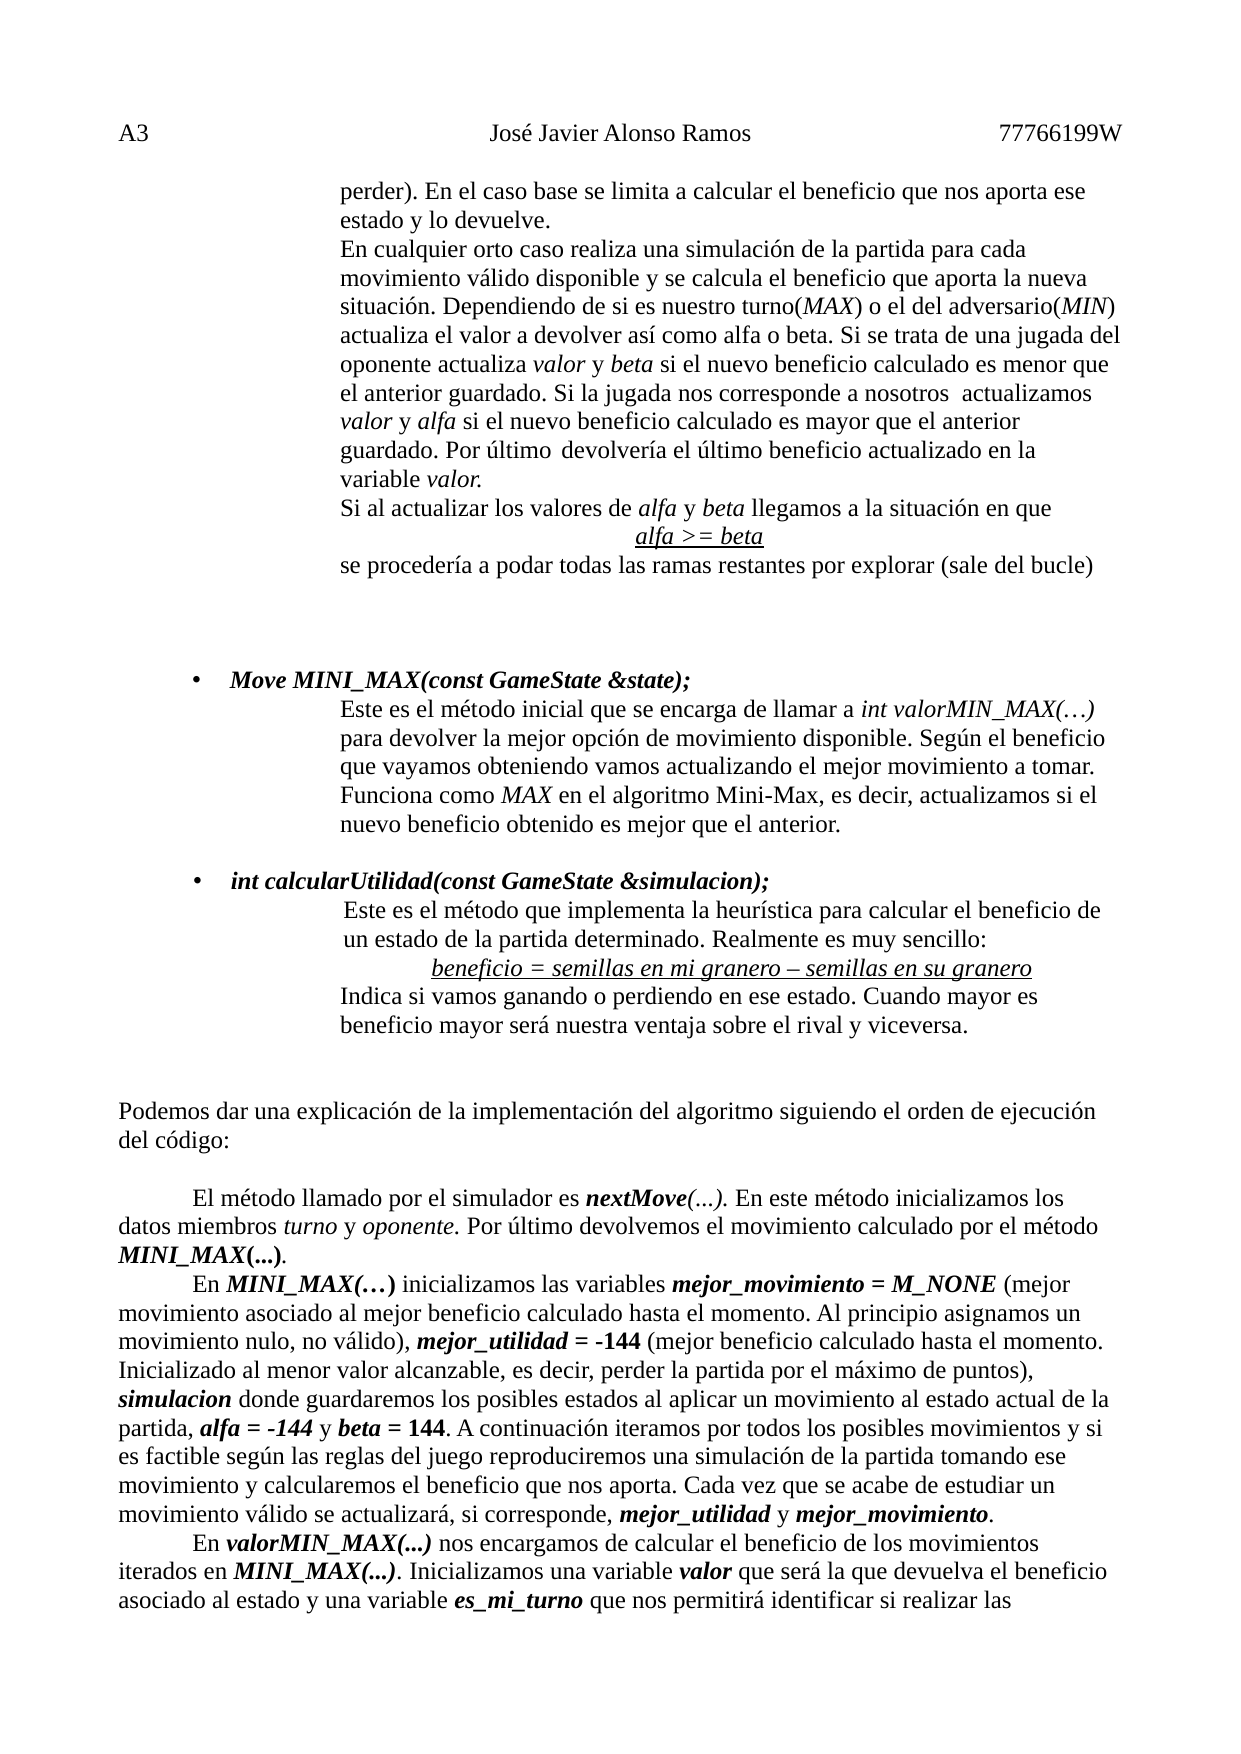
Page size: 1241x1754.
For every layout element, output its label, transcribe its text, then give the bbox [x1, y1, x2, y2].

text En cualquier orto caso realiza una simulación de la partida para cada movimiento válido disponible y se calcula el beneficio que aporta la nueva situación. Dependiendo de si es nuestro turno(MAX) o el del adversario(MIN) actualiza el valor a devolver así como alfa o beta. Si se trata de una jugada del oponente actualiza valor y beta si el nuevo beneficio calculado es menor que el anterior guardado. Si la jugada nos corresponde a nosotros actualizamos valor y alfa si el nuevo beneficio calculado es mayor que el anterior guardado. Por último devolvería el último beneficio actualizado en la variable valor. [118, 234, 1122, 493]
text Podemos dar una explicación de la implementación del algoritmo siguiendo el orden de ejecución del código: [118, 1096, 1122, 1154]
text El método llamado por el simulador es nextMove(...). En este método inicializamos los datos miembros turno y oponente. Por último devolvemos el movimiento calculado por el método MINI_MAX(...). [118, 1183, 1122, 1269]
text Si al actualizar los valores de alfa y beta llegamos a la situación en que alfa >= beta [118, 493, 1122, 550]
list Move MINI_MAX(const GameState &state); [192, 665, 1122, 694]
text Indica si vamos ganando o perdiendo en ese estado. Cuando mayor es beneficio mayor será nuestra ventaja sobre el rival y viceversa. [118, 981, 1122, 1039]
text Este es el método inicial que se encarga de llamar a int valorMIN_MAX(…) para devolver la mejor opción de movimiento disponible. Según el beneficio que vayamos obteniendo vamos actualizando el mejor movimiento a tomar. Funciona como MAX en el algoritmo Mini-Max, es decir, actualizamos si el nuevo beneficio obtenido es mejor que el anterior. [118, 694, 1122, 838]
text En valorMIN_MAX(...) nos encargamos de calcular el beneficio de los movimientos iterados en MINI_MAX(...). Inicializamos una variable valor que será la que devuelva el beneficio asociado al estado y una variable es_mi_turno que nos permitirá identificar si realizar las [118, 1528, 1122, 1614]
list int calcularUtilidad(const GameState &simulacion); [193, 866, 1122, 895]
text se procedería a podar todas las ramas restantes por explorar (sale del bucle) [118, 550, 1122, 579]
text perder). En el caso base se limita a calcular el beneficio que nos aporta ese estado y lo devuelve. [118, 176, 1122, 234]
list beneficio = semillas en mi granero – semillas en su granero [306, 953, 1122, 981]
text En MINI_MAX(…) inicializamos las variables mejor_movimiento = M_NONE (mejor movimiento asociado al mejor beneficio calculado hasta el momento. Al principio asignamos un movimiento nulo, no válido), mejor_utilidad = -144 (mejor beneficio calculado hasta el momento. Inicializado al menor valor alcanzable, es decir, perder la partida por el máximo de puntos), simulacion donde guardaremos los posibles estados al aplicar un movimiento al estado actual de la partida, alfa = -144 y beta = 144. A continuación iteramos por todos los posibles movimientos y si es factible según las reglas del juego reproduciremos una simulación de la partida tomando ese movimiento y calcularemos el beneficio que nos aporta. Cada vez que se acabe de estudiar un movimiento válido se actualizará, si corresponde, mejor_utilidad y mejor_movimiento. [118, 1269, 1122, 1528]
list Este es el método que implementa la heurística para calcular el beneficio de un estado de la partida determinado. Realmente es muy sencillo: [306, 895, 1122, 953]
